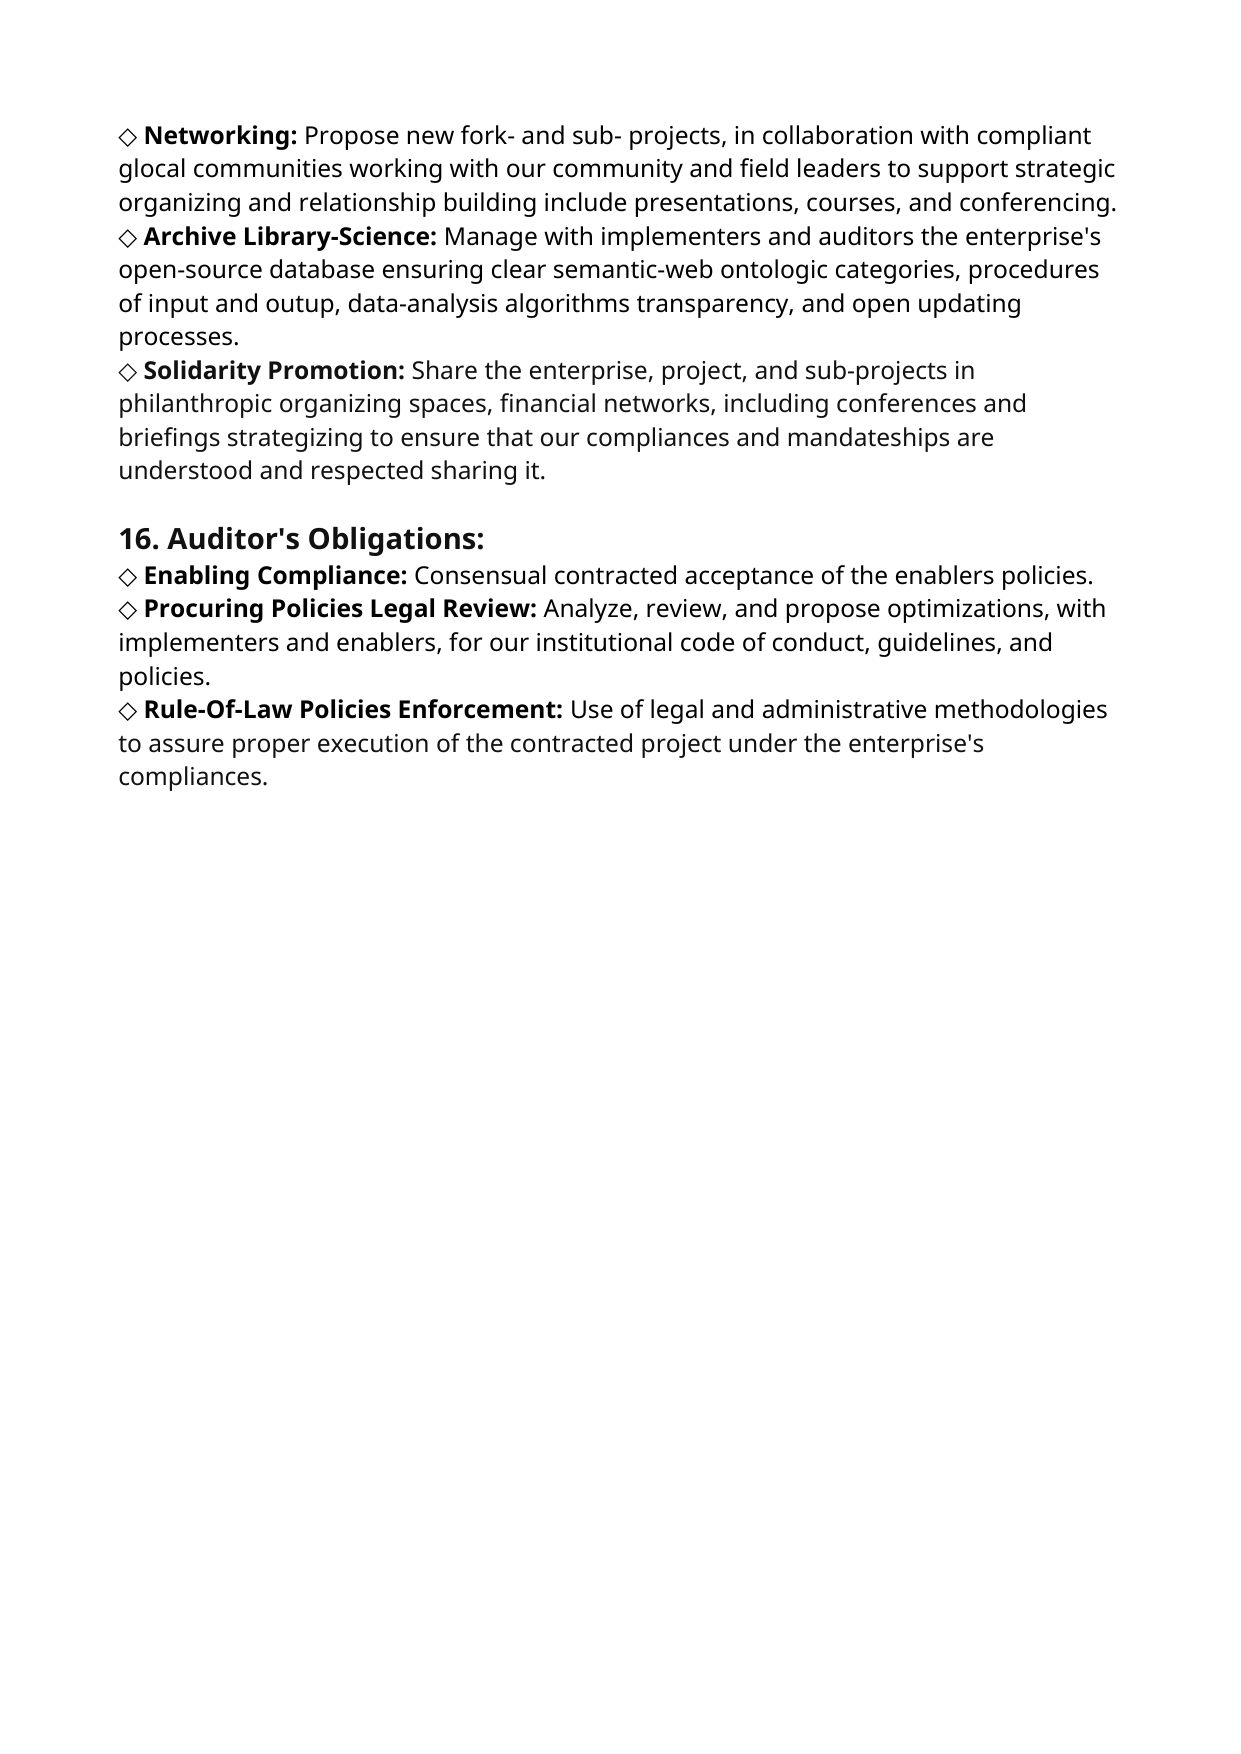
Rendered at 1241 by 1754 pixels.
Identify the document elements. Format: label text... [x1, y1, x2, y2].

text ◇ Solidarity Promotion: Share the enterprise, project, and sub-projects in philanthropic organizing spaces, financial networks, including conferences and briefings strategizing to ensure that our compliances and mandateships are understood and respected sharing it. [118, 353, 1122, 487]
text implementers and enablers, for our institutional code of conduct, guidelines, and policies. [118, 625, 1122, 692]
text ◇ Networking: Propose new fork- and sub- projects, in collaboration with compliant glocal communities working with our community and field leaders to support strategic organizing and relationship building include presentations, courses, and conferencing. [118, 118, 1122, 219]
text ◇ Enabling Compliance: Consensual contracted acceptance of the enablers policies. [118, 558, 1122, 592]
text 16. Auditor's Obligations: [118, 518, 1122, 558]
text ◇ Archive Library-Science: Manage with implementers and auditors the enterprise's open-source database ensuring clear semantic-web ontologic categories, procedures of input and outup, data-analysis algorithms transparency, and open updating processes. [118, 219, 1122, 353]
text to assure proper execution of the contracted project under the enterprise's compliances. [118, 726, 1122, 793]
text ◇ Rule-Of-Law Policies Enforcement: Use of legal and administrative methodologies [118, 692, 1122, 726]
text ◇ Procuring Policies Legal Review: Analyze, review, and propose optimizations, with [118, 592, 1122, 625]
